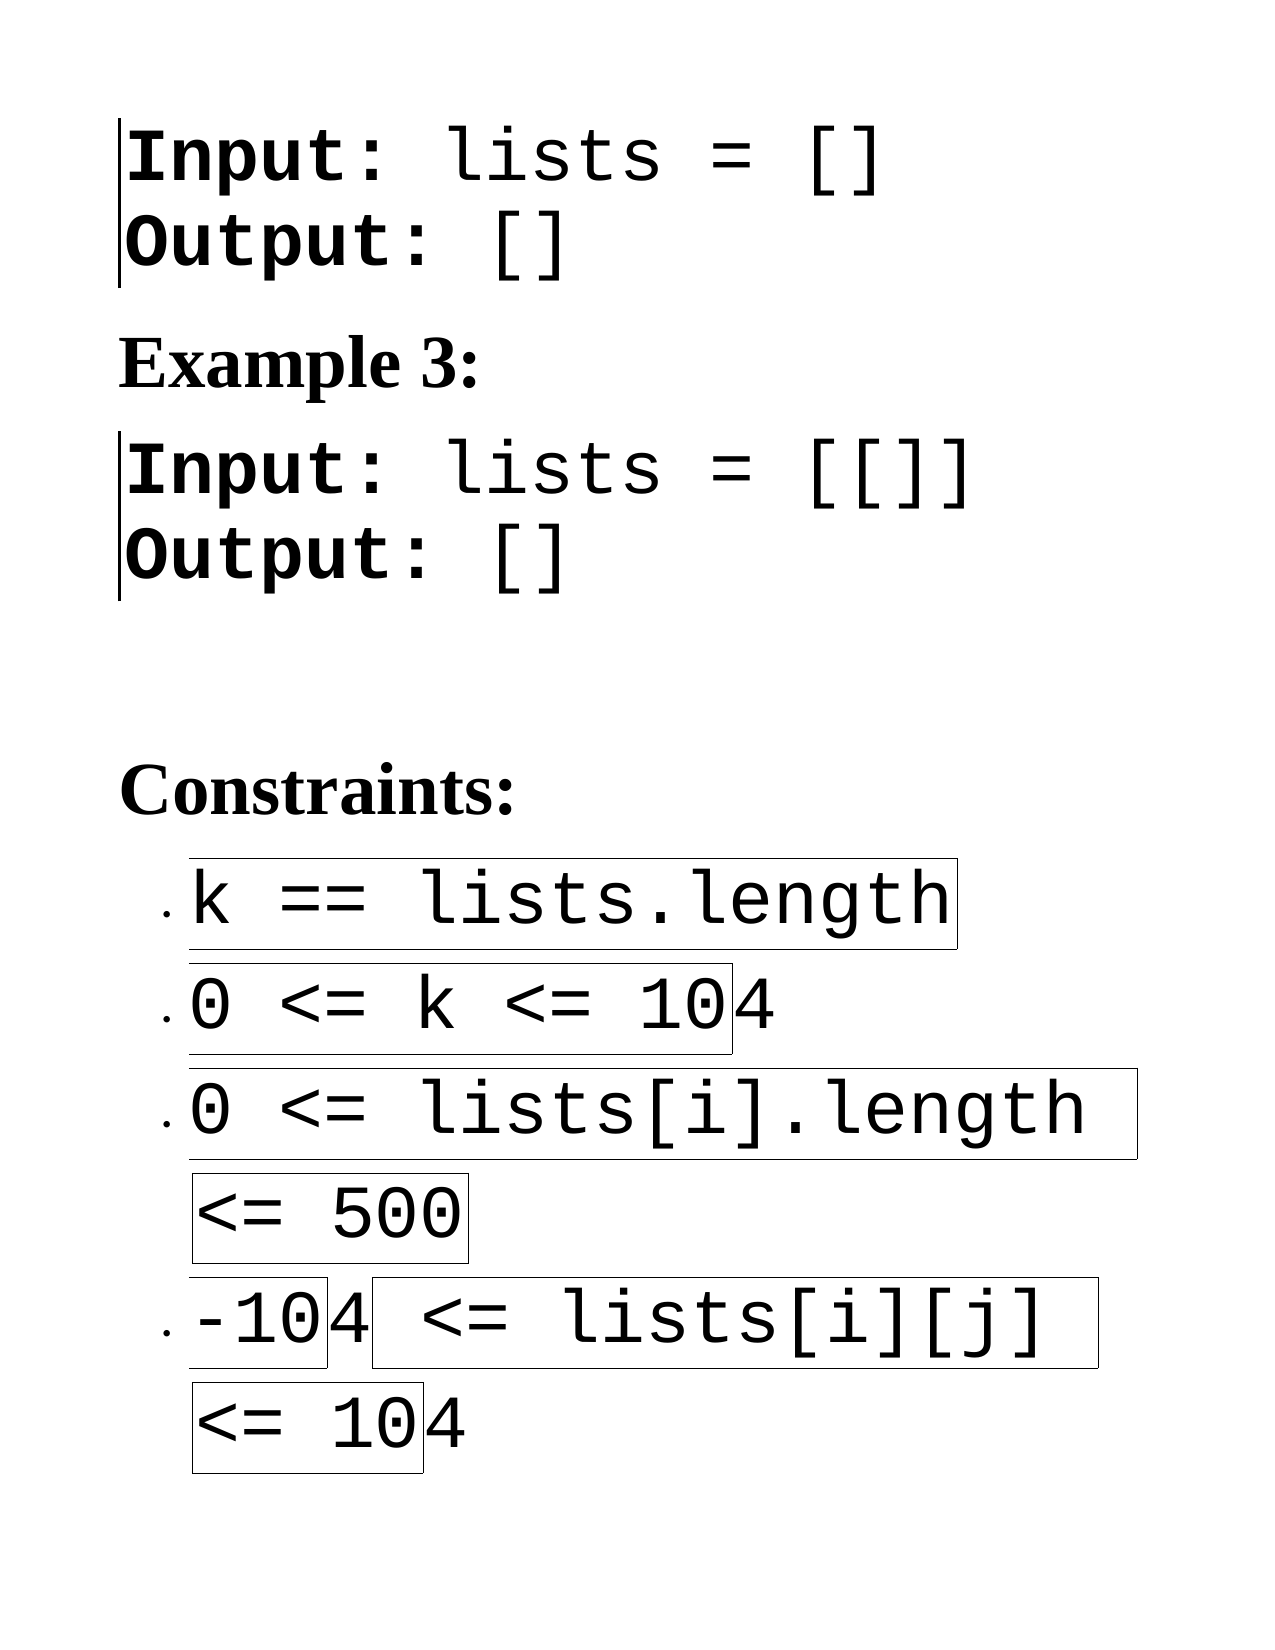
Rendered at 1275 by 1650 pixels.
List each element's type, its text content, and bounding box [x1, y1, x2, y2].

text Constraints: [118, 744, 1157, 831]
list 0 <= lists[i].length <= 500 [162, 1068, 1157, 1263]
text Input: lists = [] [121, 118, 1157, 203]
text Output: [] [121, 203, 1157, 288]
text Output: [] [121, 516, 1157, 601]
list 0 <= k <= 104 [162, 963, 732, 1054]
text Input: lists = [[]] [121, 431, 1157, 516]
list k == lists.length [162, 858, 957, 949]
text Example 3: [118, 318, 1157, 404]
list [958, 858, 1157, 949]
list -104 <= lists[i][j] <= 104 [162, 1277, 1157, 1473]
list 0 <= k <= 104 [733, 963, 1157, 1054]
